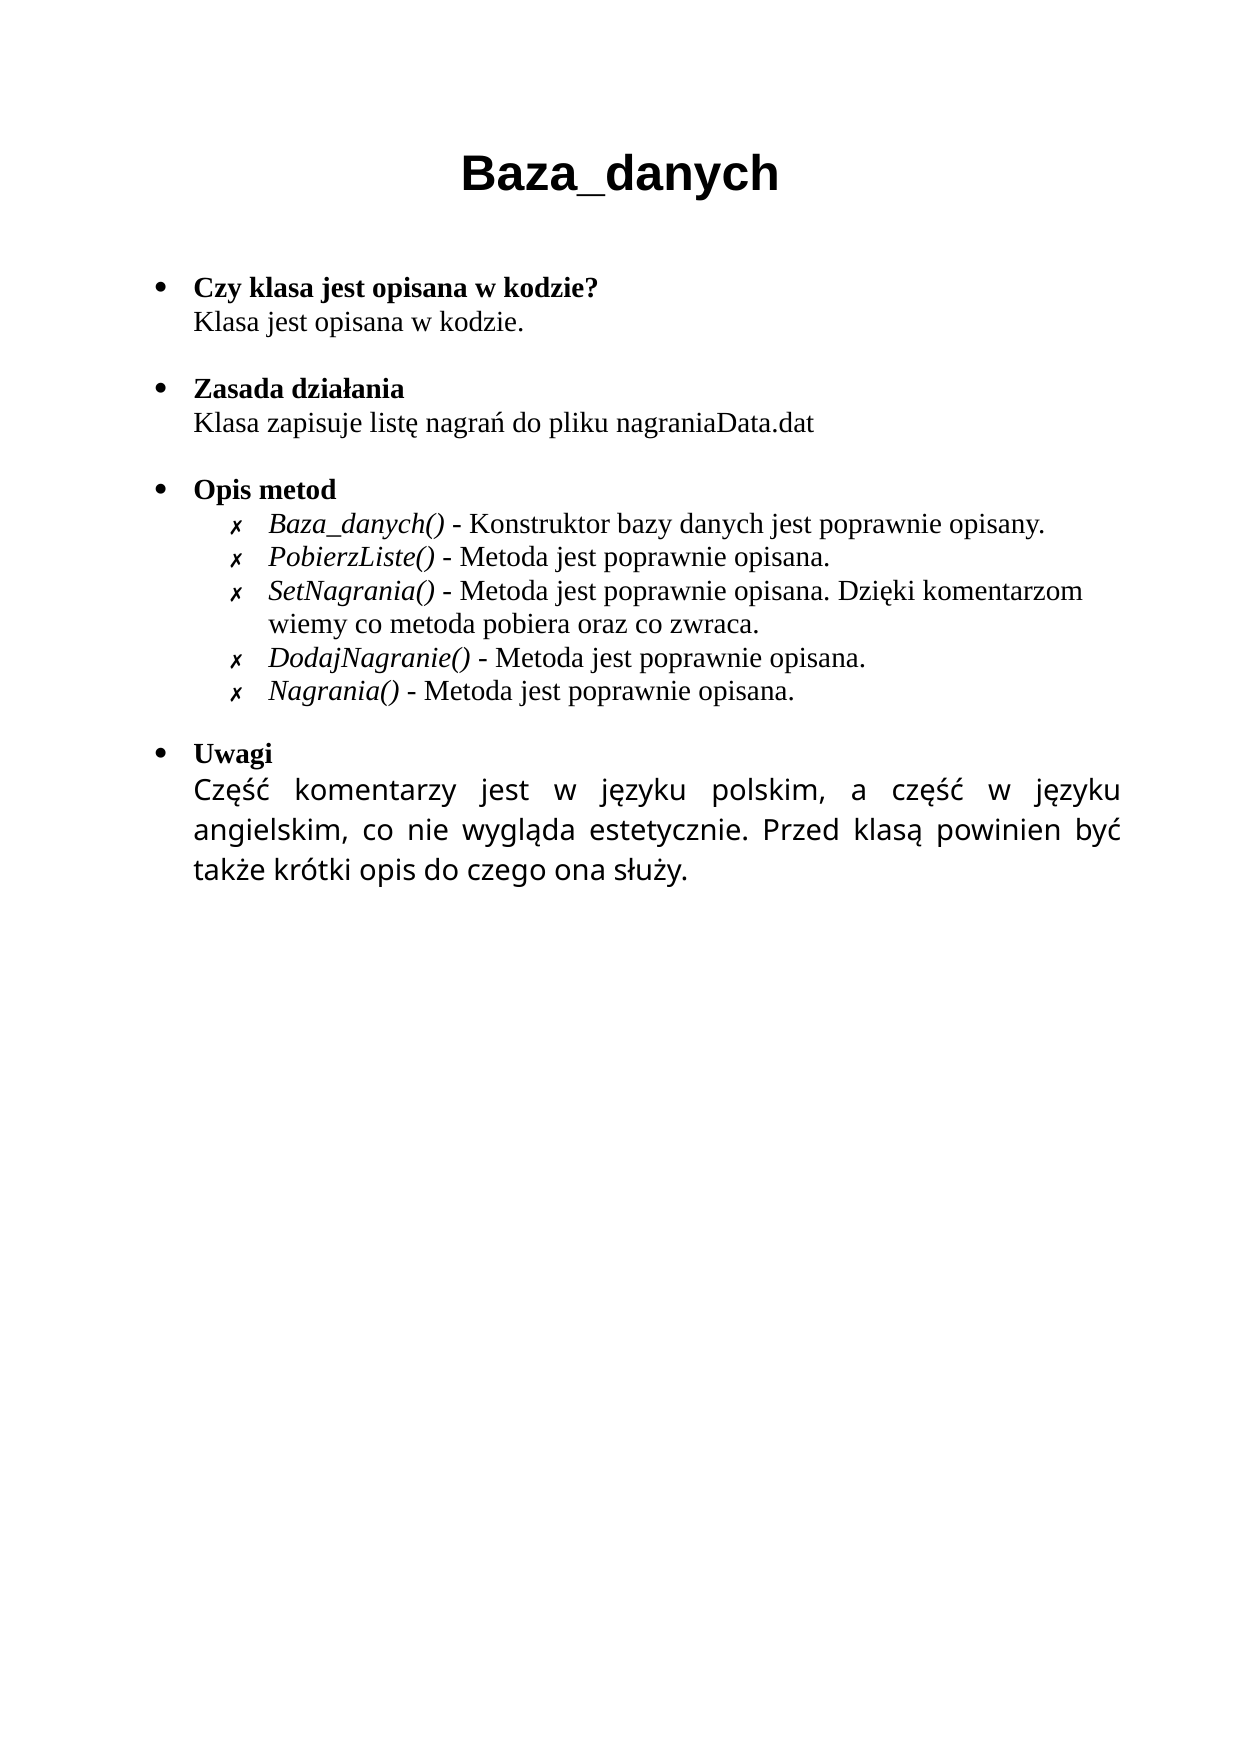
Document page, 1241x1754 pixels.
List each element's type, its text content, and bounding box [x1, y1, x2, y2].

list DodajNagranie() - Metoda jest poprawnie opisana. [231, 640, 1122, 673]
list Opis metod [156, 472, 1122, 506]
list Zasada działania [156, 371, 1122, 405]
list Czy klasa jest opisana w kodzie? [156, 271, 1122, 304]
list Klasa jest opisana w kodzie. [193, 304, 1122, 371]
subtitle Baza_danych [118, 143, 1122, 201]
list Klasa zapisuje listę nagrań do pliku nagraniaData.dat [193, 405, 1122, 472]
list PobierzListe() - Metoda jest poprawnie opisana. [231, 539, 1122, 573]
list SetNagrania() - Metoda jest poprawnie opisana. Dzięki komentarzom wiemy co metoda pobiera oraz co zwraca. [231, 573, 1122, 640]
list Część komentarzy jest w języku polskim, a część w języku angielskim, co nie wygląda estetycznie. Przed klasą powinien być także krótki opis do czego ona służy. [193, 769, 1122, 888]
list Baza_danych() - Konstruktor bazy danych jest poprawnie opisany. [231, 506, 1122, 539]
list Uwagi [156, 736, 1122, 769]
list Nagrania() - Metoda jest poprawnie opisana. [231, 673, 1122, 736]
